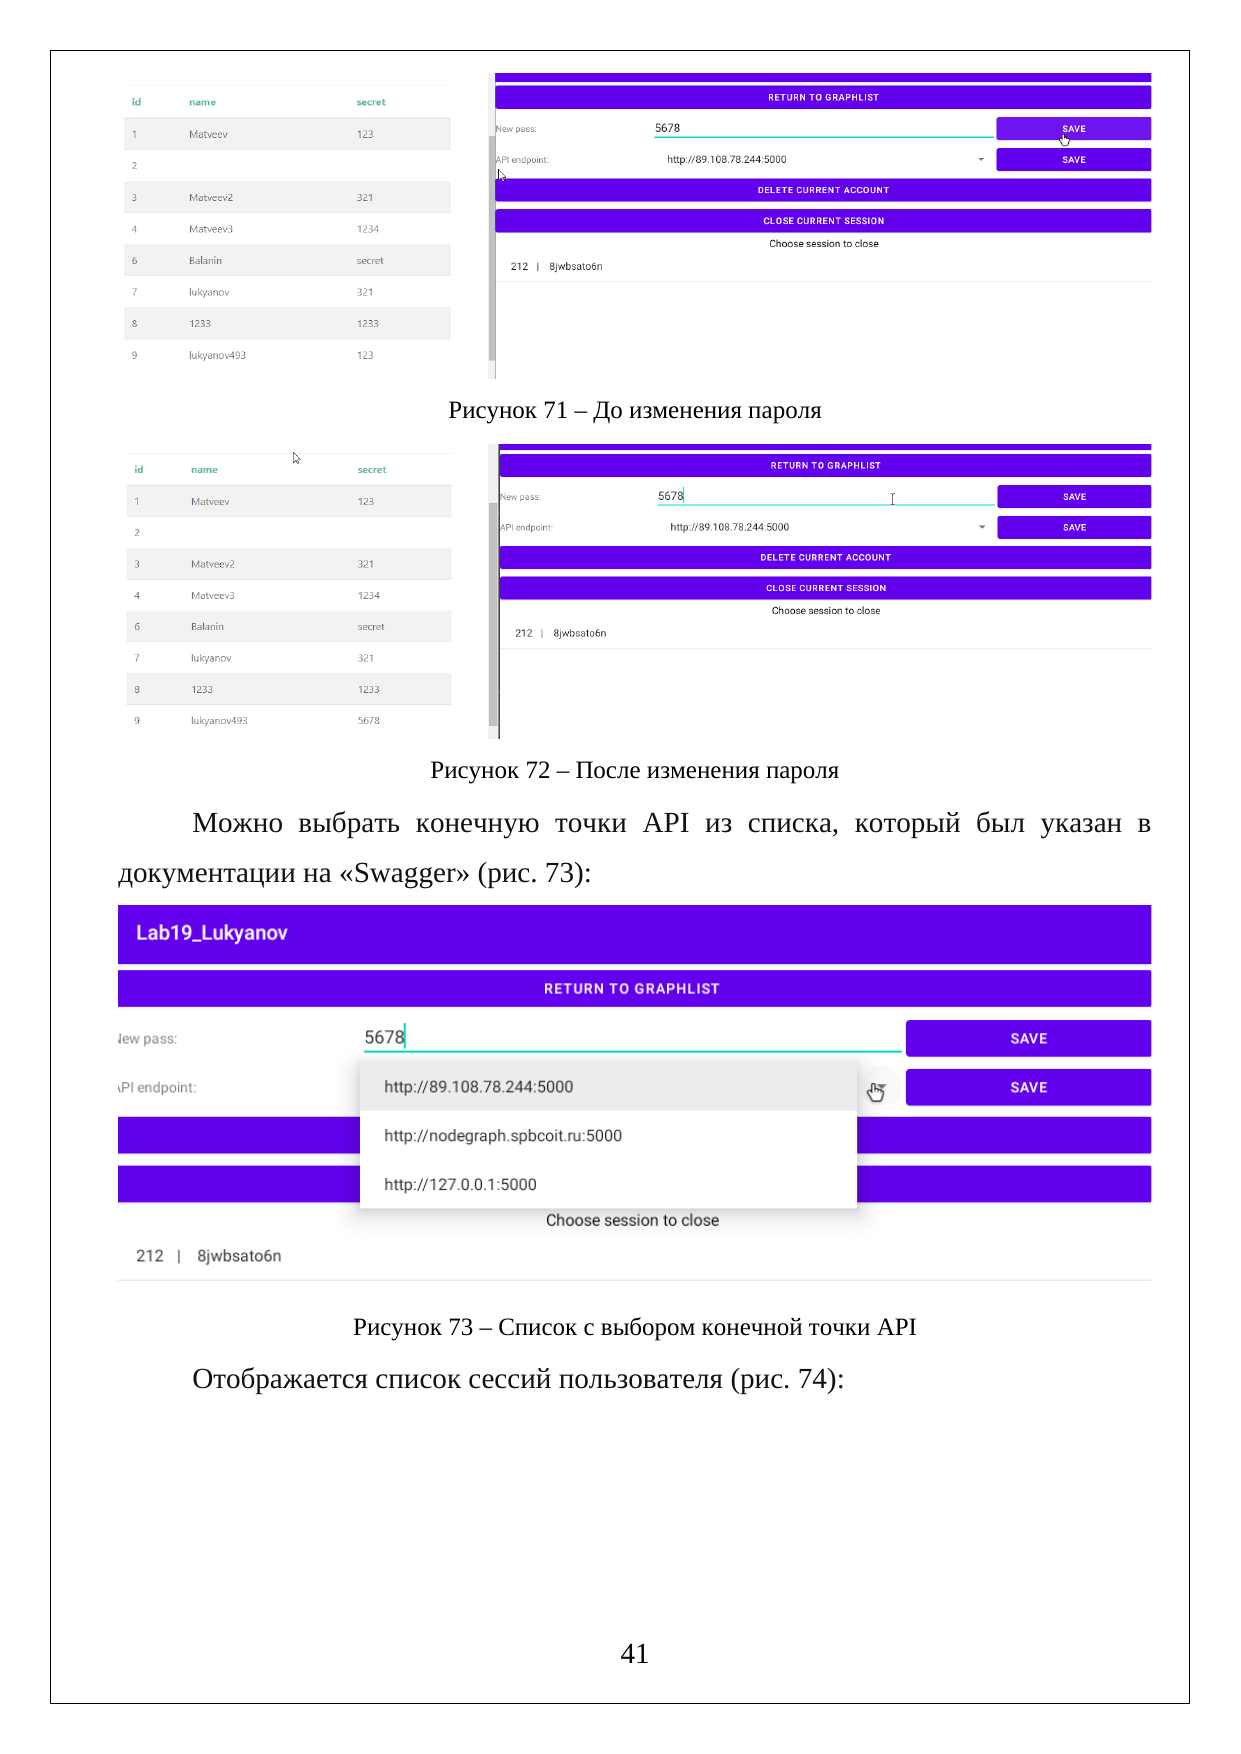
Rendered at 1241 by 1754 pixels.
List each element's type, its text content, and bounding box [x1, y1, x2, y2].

text Рисунок 72 – После изменения пароля [118, 756, 1152, 784]
text Отображается список сессий пользователя (рис. 74): [118, 1361, 1152, 1395]
text Можно выбрать конечную точки API из списка, который был указан в документации на «Swagger» (рис. 73): [118, 805, 1152, 889]
text Рисунок 71 – До изменения пароля [118, 395, 1152, 424]
text Рисунок 73 – Список с выбором конечной точки API [118, 1312, 1152, 1341]
